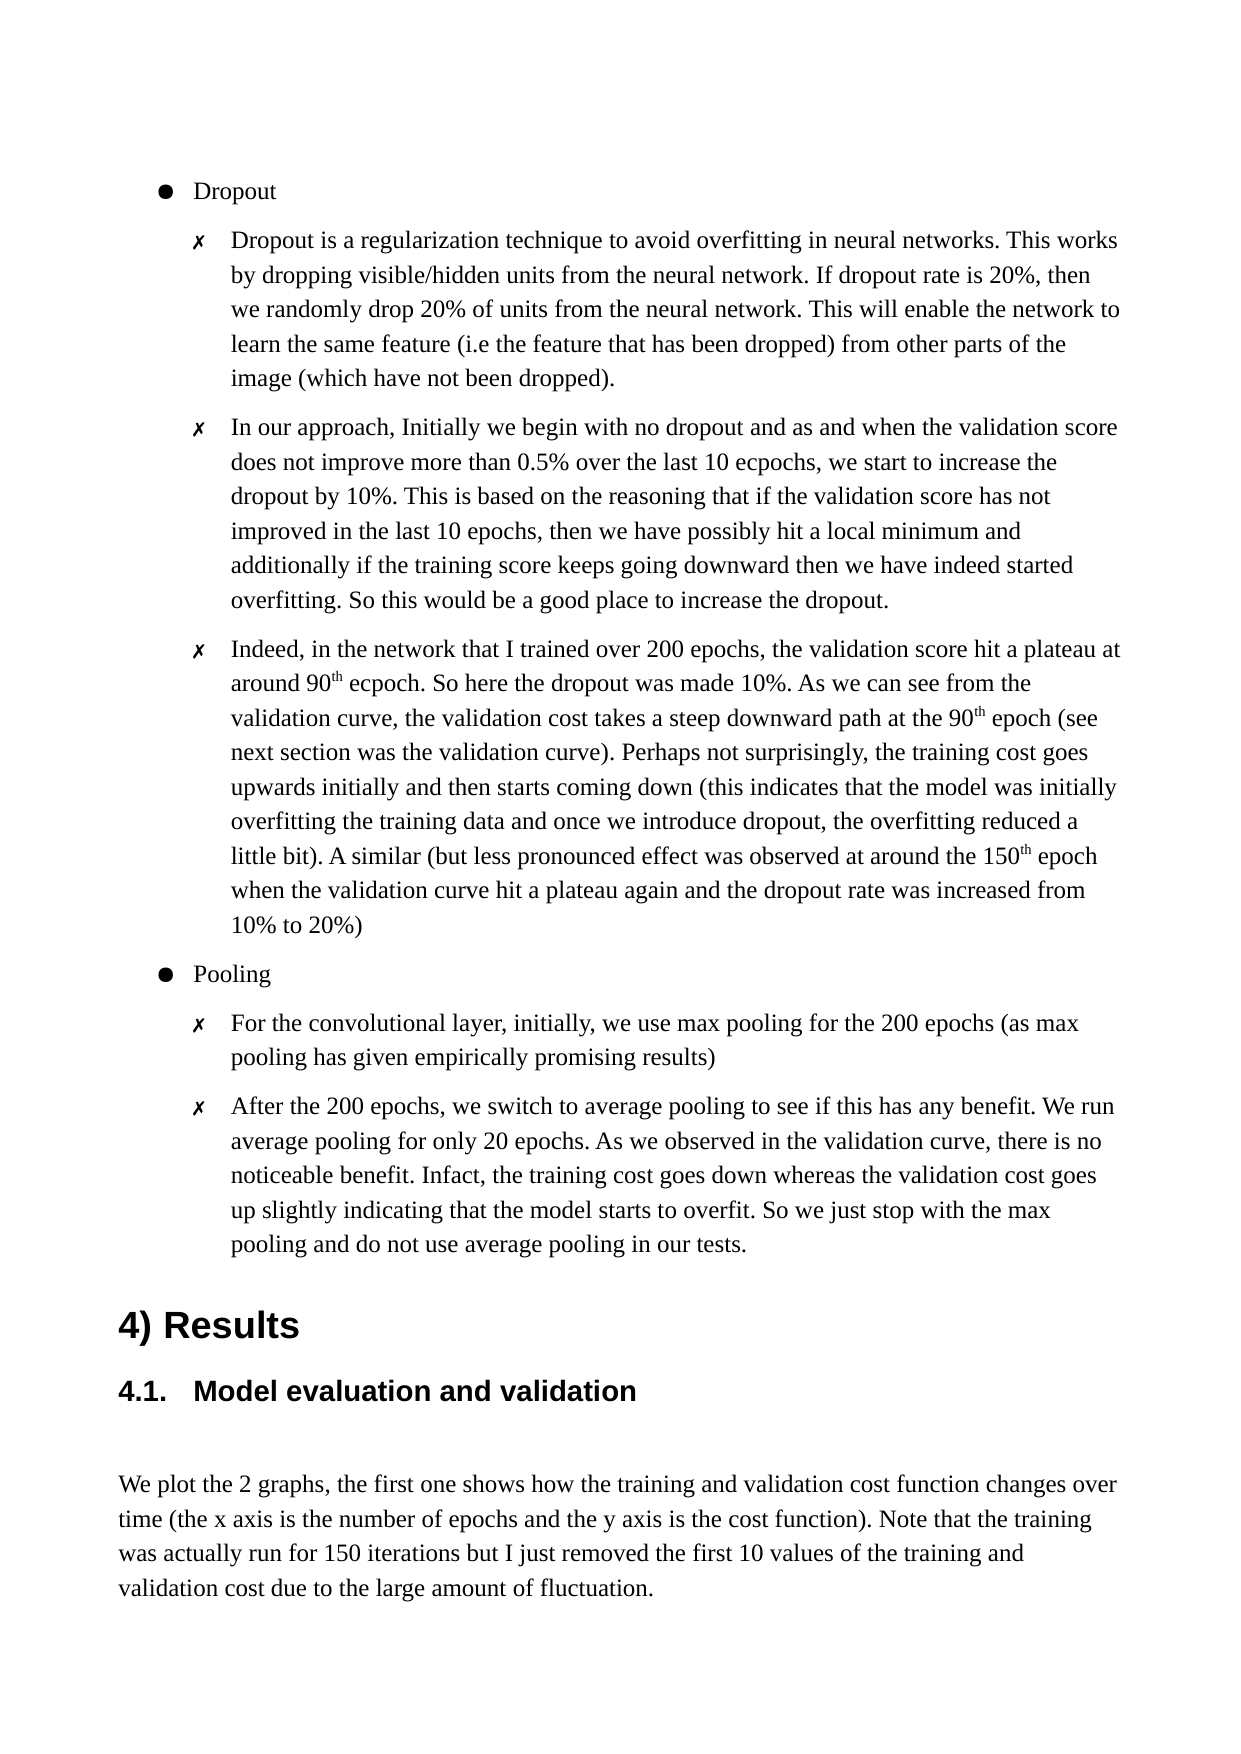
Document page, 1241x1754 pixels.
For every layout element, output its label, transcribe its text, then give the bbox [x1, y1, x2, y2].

subtitle Model evaluation and validation [118, 1374, 1122, 1408]
list Dropout is a regularization technique to avoid overfitting in neural networks. This works by dropping visible/hidden units from the neural network. If dropout rate is 20%, then we randomly drop 20% of units from the neural network. This will enable the network to learn the same feature (i.e the feature that has been dropped) from other parts of the image (which have not been dropped). [193, 225, 1122, 392]
list Pooling [156, 959, 1122, 987]
list In our approach, Initially we begin with no dropout and as and when the validation score does not improve more than 0.5% over the last 10 ecpochs, we start to increase the dropout by 10%. This is based on the reasoning that if the validation score has not improved in the last 10 epochs, then we have possibly hit a local minimum and additionally if the training score keeps going downward then we have indeed started overfitting. So this would be a good place to increase the dropout. [193, 412, 1122, 613]
list After the 200 epochs, we switch to average pooling to see if this has any benefit. We run average pooling for only 20 epochs. As we observed in the validation curve, there is no noticeable benefit. Infact, the training cost goes down whereas the validation cost goes up slightly indicating that the model starts to overfit. So we just stop with the max pooling and do not use average pooling in our tests. [193, 1091, 1122, 1258]
list Indeed, in the network that I trained over 200 epochs, the validation score hit a plateau at around 90th ecpoch. So here the dropout was made 10%. As we can see from the validation curve, the validation cost takes a steep downward path at the 90th epoch (see next section was the validation curve). Perhaps not surprisingly, the training cost goes upwards initially and then starts coming down (this indicates that the model was initially overfitting the training data and once we introduce dropout, the overfitting reduced a little bit). A similar (but less pronounced effect was observed at around the 150th epoch when the validation curve hit a plateau again and the dropout rate was increased from 10% to 20%) [193, 634, 1122, 938]
subtitle Results [118, 1303, 1122, 1347]
text We plot the 2 graphs, the first one shows how the training and validation cost function changes over time (the x axis is the number of epochs and the y axis is the cost function). Note that the training was actually run for 150 iterations but I just removed the first 10 values of the training and validation cost due to the large amount of fluctuation. [118, 1469, 1122, 1602]
list For the convolutional layer, initially, we use max pooling for the 200 epochs (as max pooling has given empirically promising results) [193, 1008, 1122, 1071]
list Dropout [156, 176, 1122, 205]
